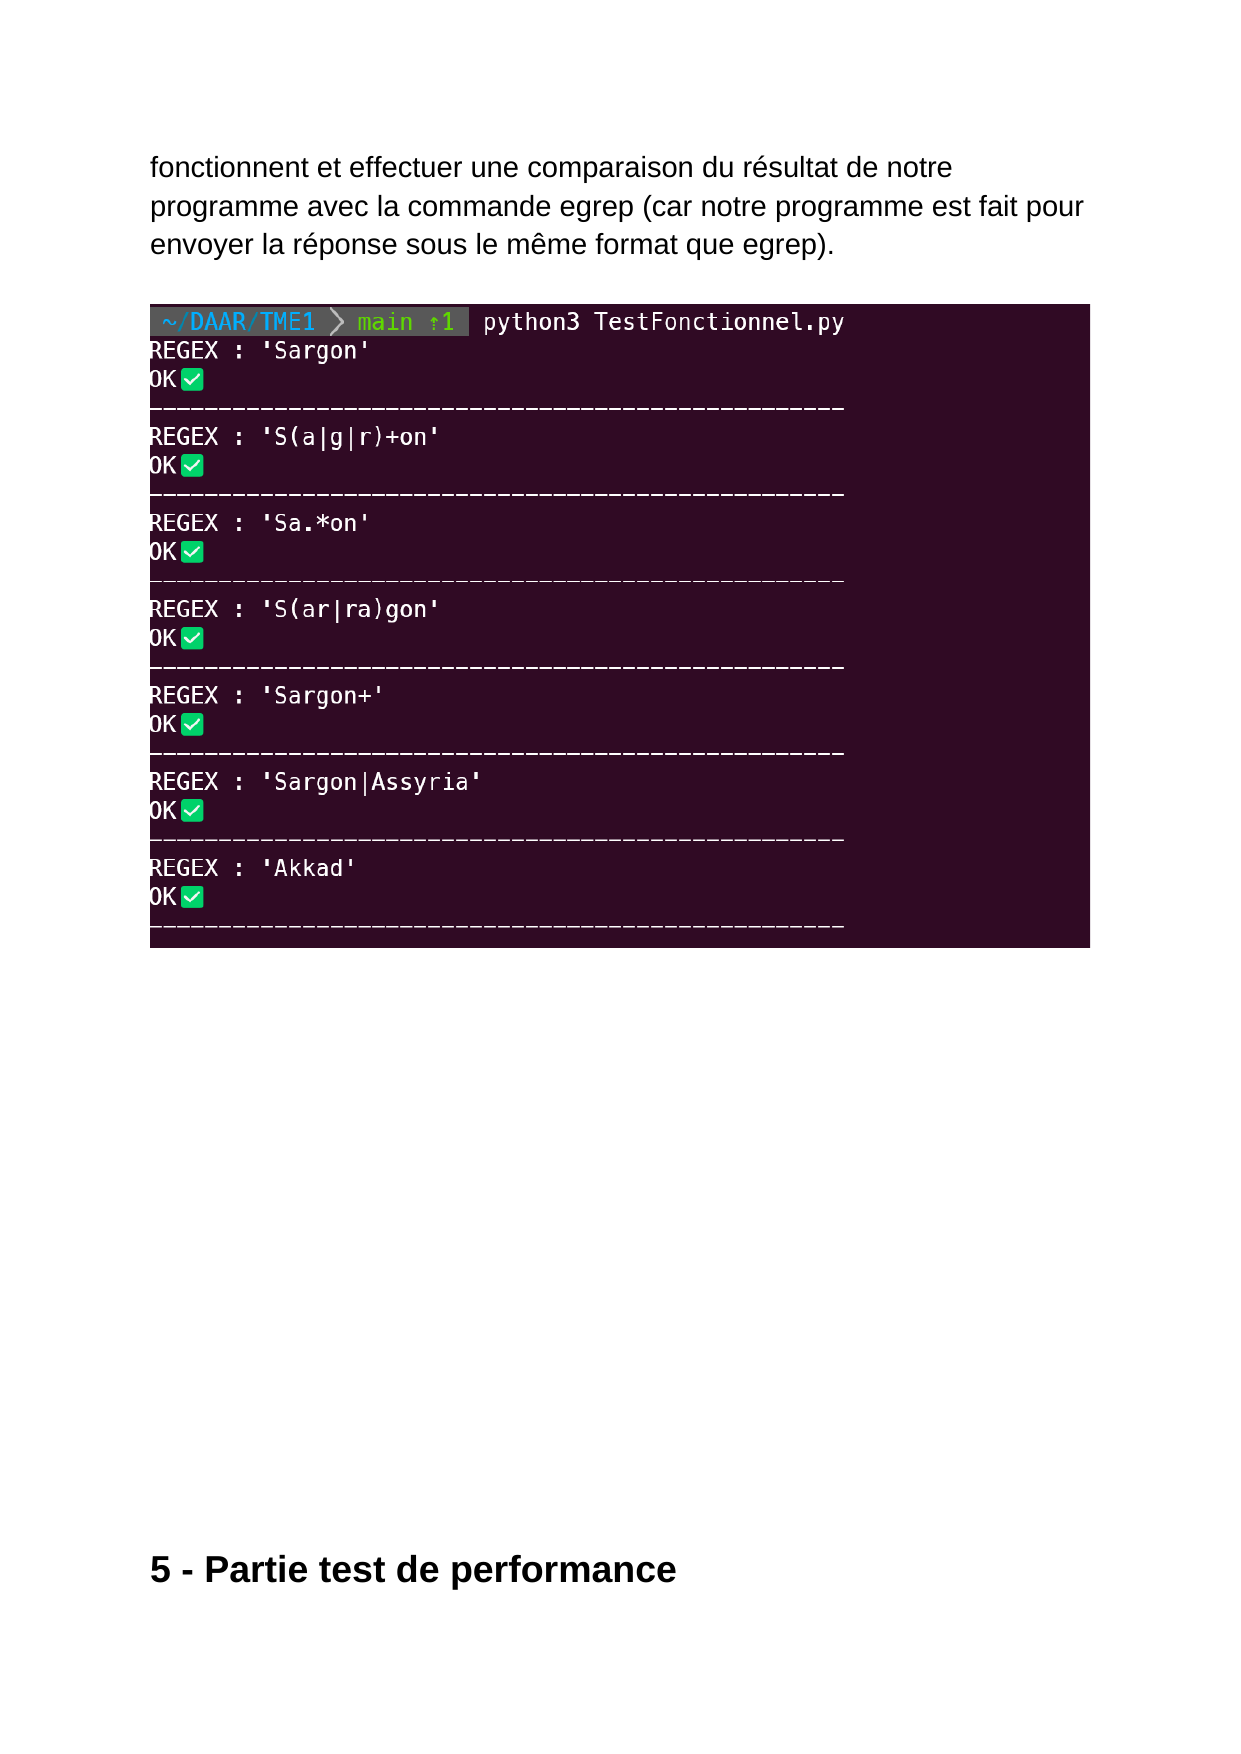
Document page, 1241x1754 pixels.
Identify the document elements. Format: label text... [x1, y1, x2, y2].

text fonctionnent et effectuer une comparaison du résultat de notre programme avec la commande egrep (car notre programme est fait pour envoyer la réponse sous le même format que egrep). [150, 150, 1090, 261]
picture [150, 304, 1091, 948]
text 5 - Partie test de performance [150, 1547, 1090, 1590]
